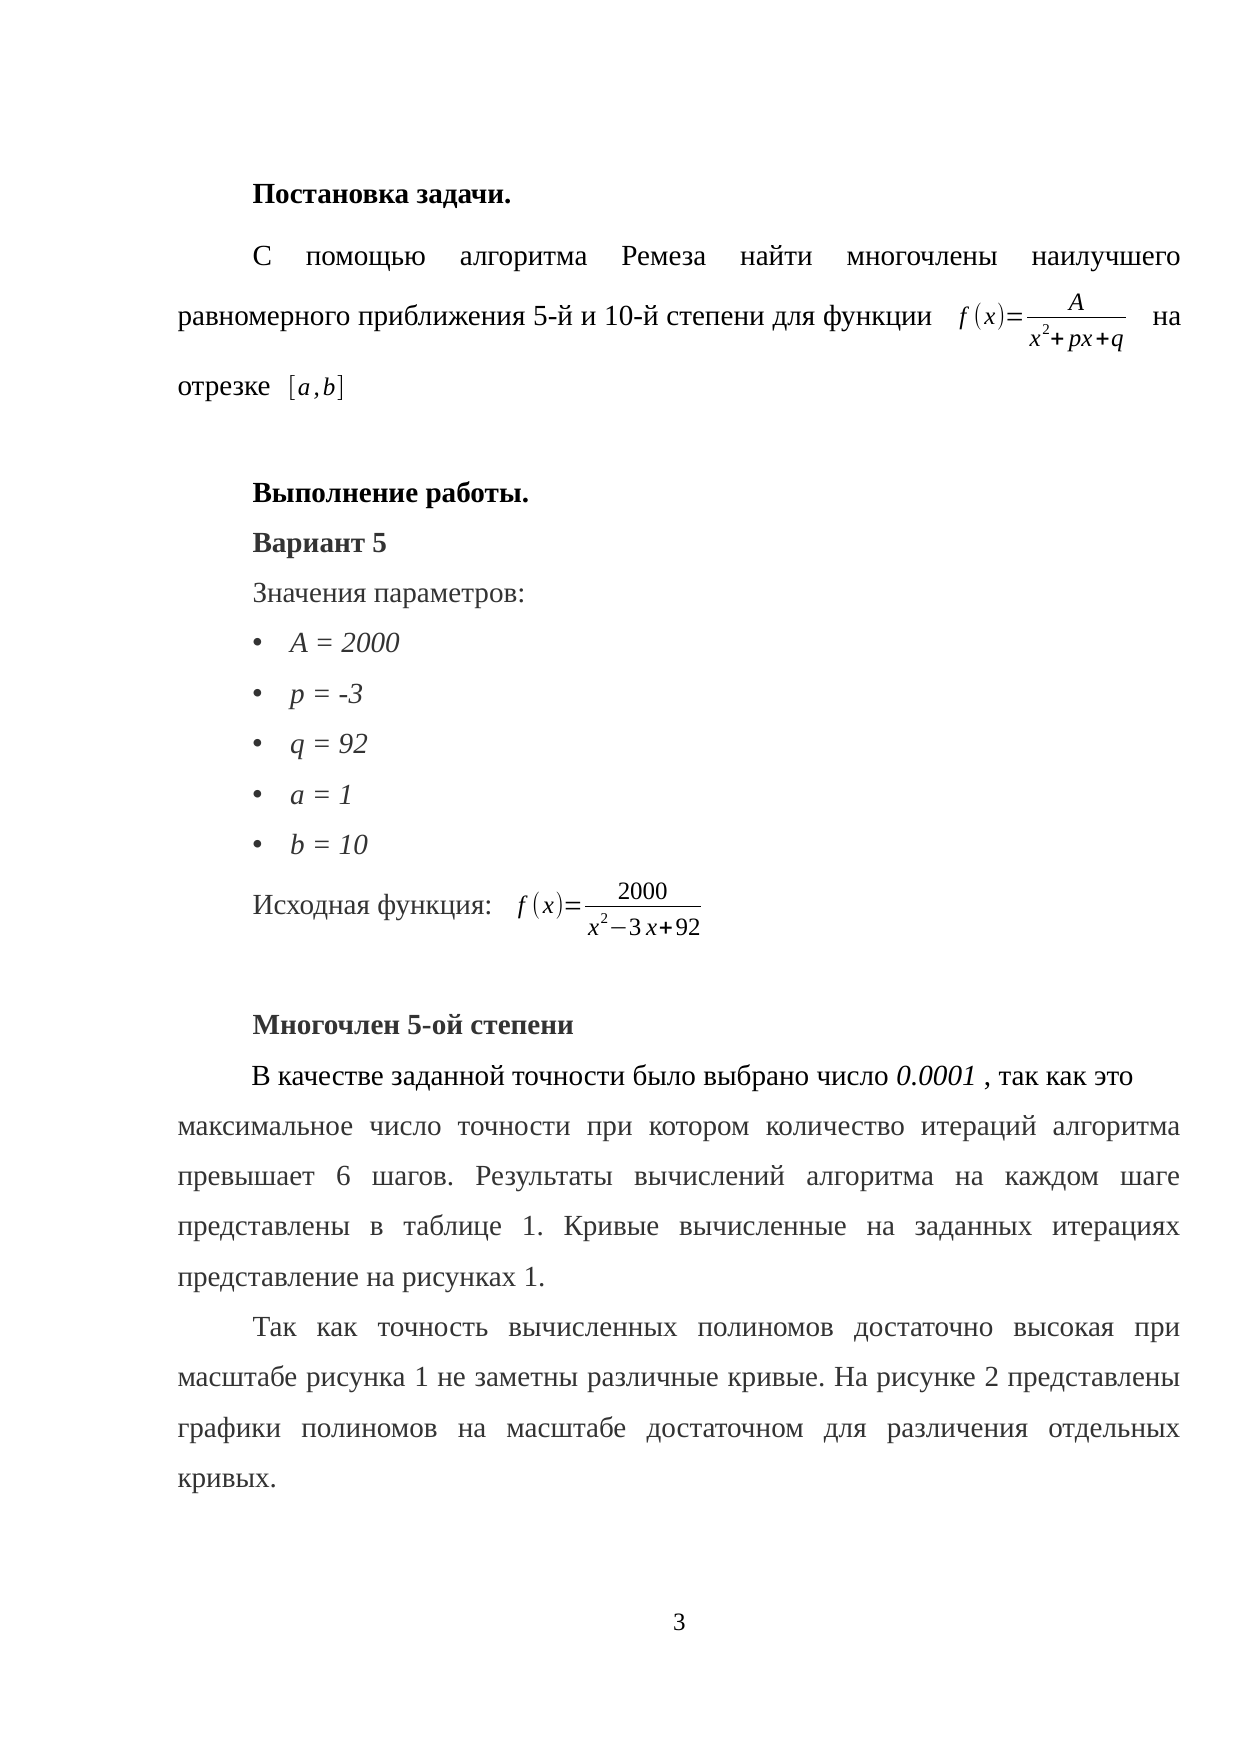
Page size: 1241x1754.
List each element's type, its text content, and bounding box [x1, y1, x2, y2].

text Исходная функция: [177, 878, 1181, 940]
text Выполнение работы. [177, 475, 1181, 508]
text В качестве заданной точности было выбрано число 0.0001 , так как это [177, 1058, 1181, 1091]
text Вариант 5 [177, 525, 1181, 558]
text Так как точность вычисленных полиномов достаточно высокая при масштабе рисунка 1 не заметны различные кривые. На рисунке 2 представлены графики полиномов на масштабе достаточном для различения отдельных кривых. [177, 1309, 1181, 1494]
text максимальное число точности при котором количество итераций алгоритма превышает 6 шагов. Результаты вычислений алгоритма на каждом шаге представлены в таблице 1. Кривые вычисленные на заданных итерациях представление на рисунках 1. [177, 1108, 1181, 1292]
text Постановка задачи. [177, 176, 1181, 210]
list p = -3 [252, 676, 1181, 710]
text Значения параметров: [177, 575, 1181, 609]
text С помощью алгоритма Ремеза найти многочлены наилучшего равномерного приближения 5-й и 10-й степени для функции на отрезке [177, 238, 1181, 452]
text Многочлен 5-ой степени [177, 1007, 1181, 1041]
list a = 1 [252, 777, 1181, 811]
list A = 2000 [252, 626, 1181, 659]
list q = 92 [252, 726, 1181, 760]
list b = 10 [252, 827, 1181, 861]
